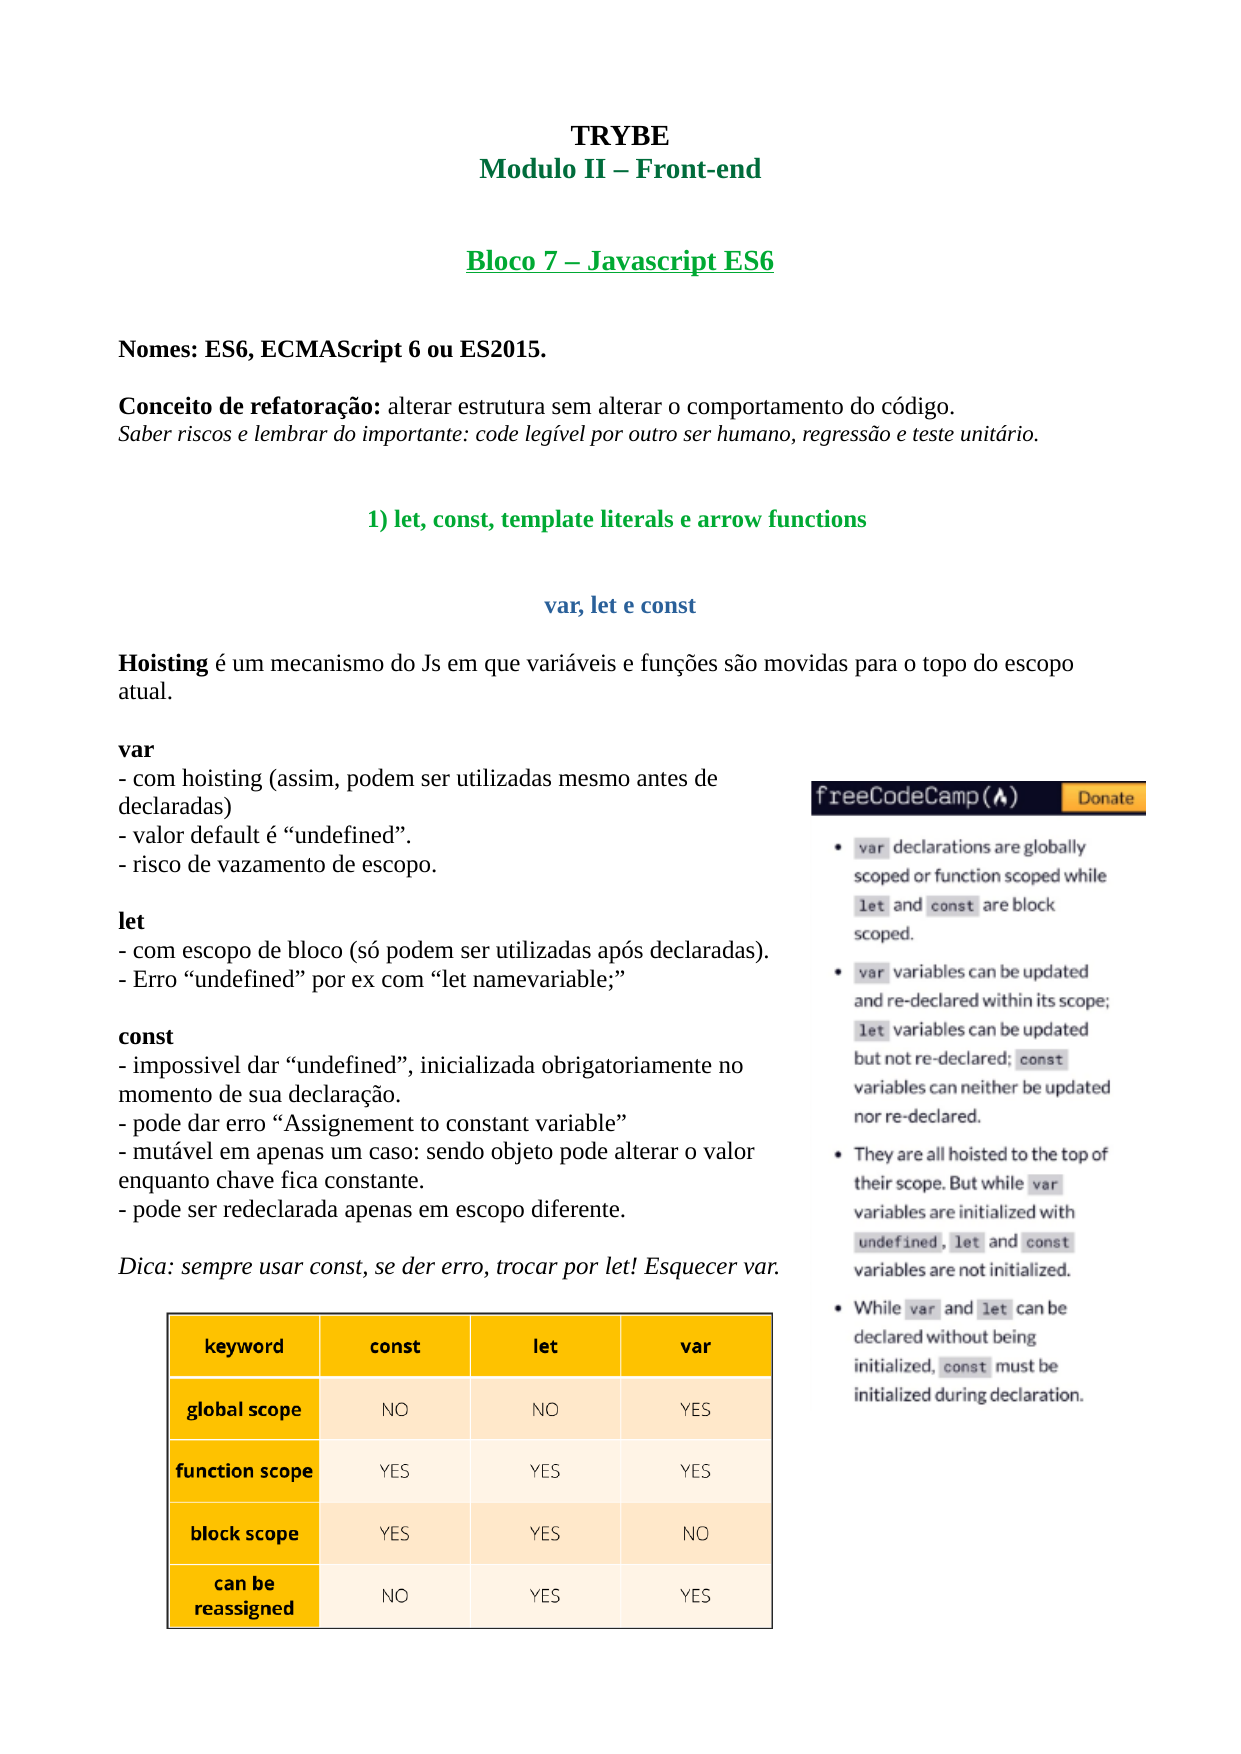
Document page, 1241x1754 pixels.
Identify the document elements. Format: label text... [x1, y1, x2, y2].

text 1) let, const, template literals e arrow functions [118, 504, 1122, 533]
text Conceito de refatoração: alterar estrutura sem alterar o comportamento do código. [118, 391, 1122, 420]
text - Erro “undefined” por ex com “let namevariable;” [118, 964, 810, 993]
text const [118, 1021, 810, 1050]
text - pode dar erro “Assignement to constant variable” [118, 1108, 810, 1136]
text let [118, 906, 810, 935]
text - risco de vazamento de escopo. [118, 849, 810, 878]
text Hoisting é um mecanismo do Js em que variáveis e funções são movidas para o topo do escopo atual. [118, 648, 1122, 705]
text TRYBE [118, 118, 1122, 152]
text var [118, 734, 1122, 763]
text Modulo II – Front-end [118, 152, 1122, 185]
text - com escopo de bloco (só podem ser utilizadas após declaradas). [118, 935, 810, 964]
text Bloco 7 – Javascript ES6 [118, 243, 1122, 276]
text - com hoisting (assim, podem ser utilizadas mesmo antes de declaradas) [118, 763, 1122, 820]
text Nomes: ES6, ECMAScript 6 ou ES2015. [118, 334, 1122, 362]
text var, let e const [118, 590, 1122, 619]
text Saber riscos e lembrar do importante: code legível por outro ser humano, regressão e teste unitário. [118, 420, 1122, 446]
picture [810, 781, 1146, 1411]
text - mutável em apenas um caso: sendo objeto pode alterar o valor enquanto chave fica constante. [118, 1136, 810, 1194]
text - impossivel dar “undefined”, inicializada obrigatoriamente no momento de sua declaração. [118, 1050, 810, 1108]
text - pode ser redeclarada apenas em escopo diferente. [118, 1194, 810, 1223]
text - valor default é “undefined”. [118, 820, 810, 849]
picture [162, 1308, 775, 1633]
text Dica: sempre usar const, se der erro, trocar por let! Esquecer var. [118, 1251, 810, 1280]
